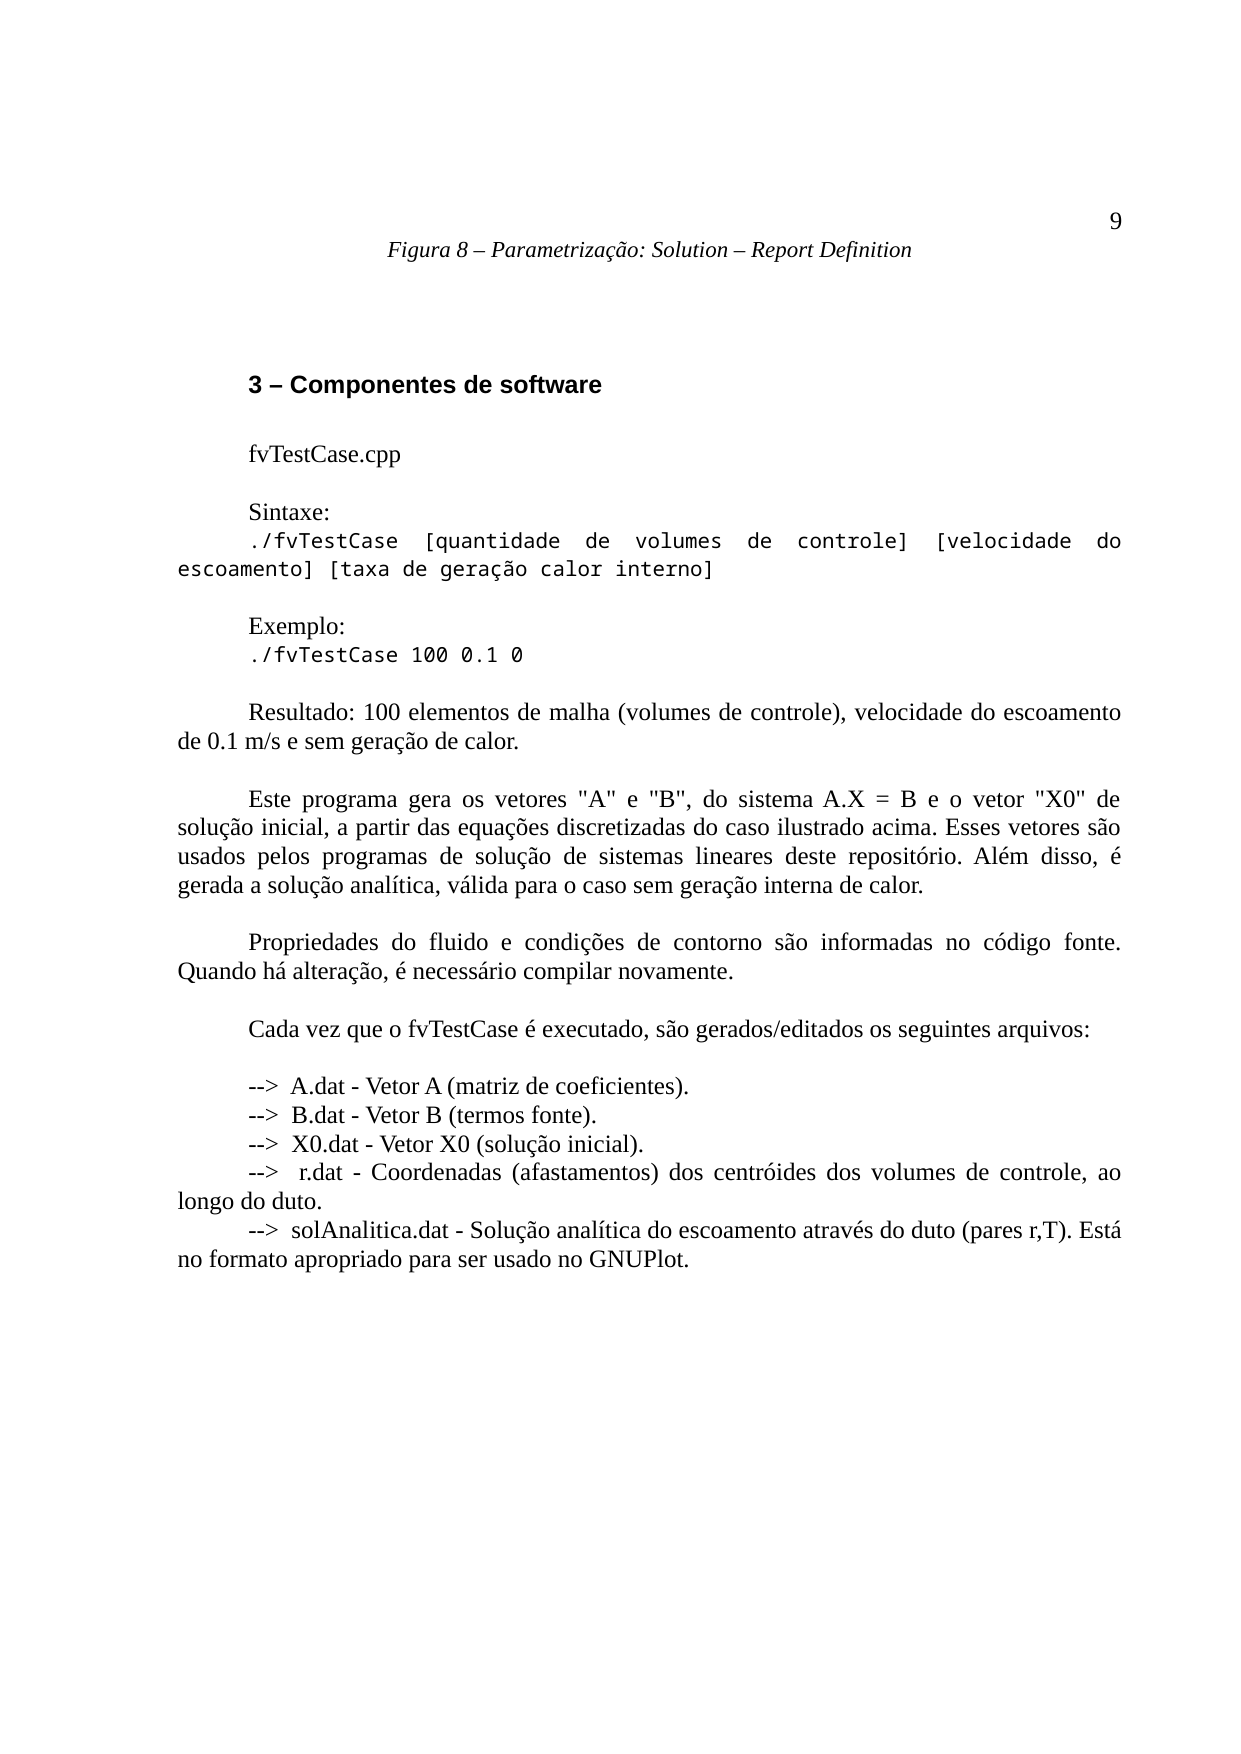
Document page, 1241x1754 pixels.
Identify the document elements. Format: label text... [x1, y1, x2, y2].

text ./fvTestCase [quantidade de volumes de controle] [velocidade do escoamento] [taxa de geração calor interno] [177, 526, 1122, 583]
text Exemplo: [177, 611, 1122, 640]
text fvTestCase.cpp [177, 439, 1122, 468]
text --> solAnalitica.dat - Solução analítica do escoamento através do duto (pares r,T). Está no formato apropriado para ser usado no GNUPlot. [177, 1215, 1122, 1272]
text Sintaxe: [177, 497, 1122, 526]
subtitle 3 – Componentes de software [177, 369, 1122, 398]
text Cada vez que o fvTestCase é executado, são gerados/editados os seguintes arquivos: [177, 1014, 1122, 1042]
text --> B.dat - Vetor B (termos fonte). [177, 1100, 1122, 1129]
text --> X0.dat - Vetor X0 (solução inicial). [177, 1129, 1122, 1157]
text Resultado: 100 elementos de malha (volumes de controle), velocidade do escoamento de 0.1 m/s e sem geração de calor. [177, 697, 1122, 755]
text ./fvTestCase 100 0.1 0 [177, 640, 1122, 669]
text Este programa gera os vetores "A" e "B", do sistema A.X = B e o vetor "X0" de solução inicial, a partir das equações discretizadas do caso ilustrado acima. Esses vetores são usados pelos programas de solução de sistemas lineares deste repositório. Além disso, é gerada a solução analítica, válida para o caso sem geração interna de calor. [177, 784, 1122, 899]
text Propriedades do fluido e condições de contorno são informadas no código fonte. Quando há alteração, é necessário compilar novamente. [177, 927, 1122, 985]
text --> r.dat - Coordenadas (afastamentos) dos centróides dos volumes de controle, ao longo do duto. [177, 1157, 1122, 1215]
text Figura 8 – Parametrização: Solution – Report Definition [177, 236, 1122, 262]
text --> A.dat - Vetor A (matriz de coeficientes). [177, 1071, 1122, 1100]
